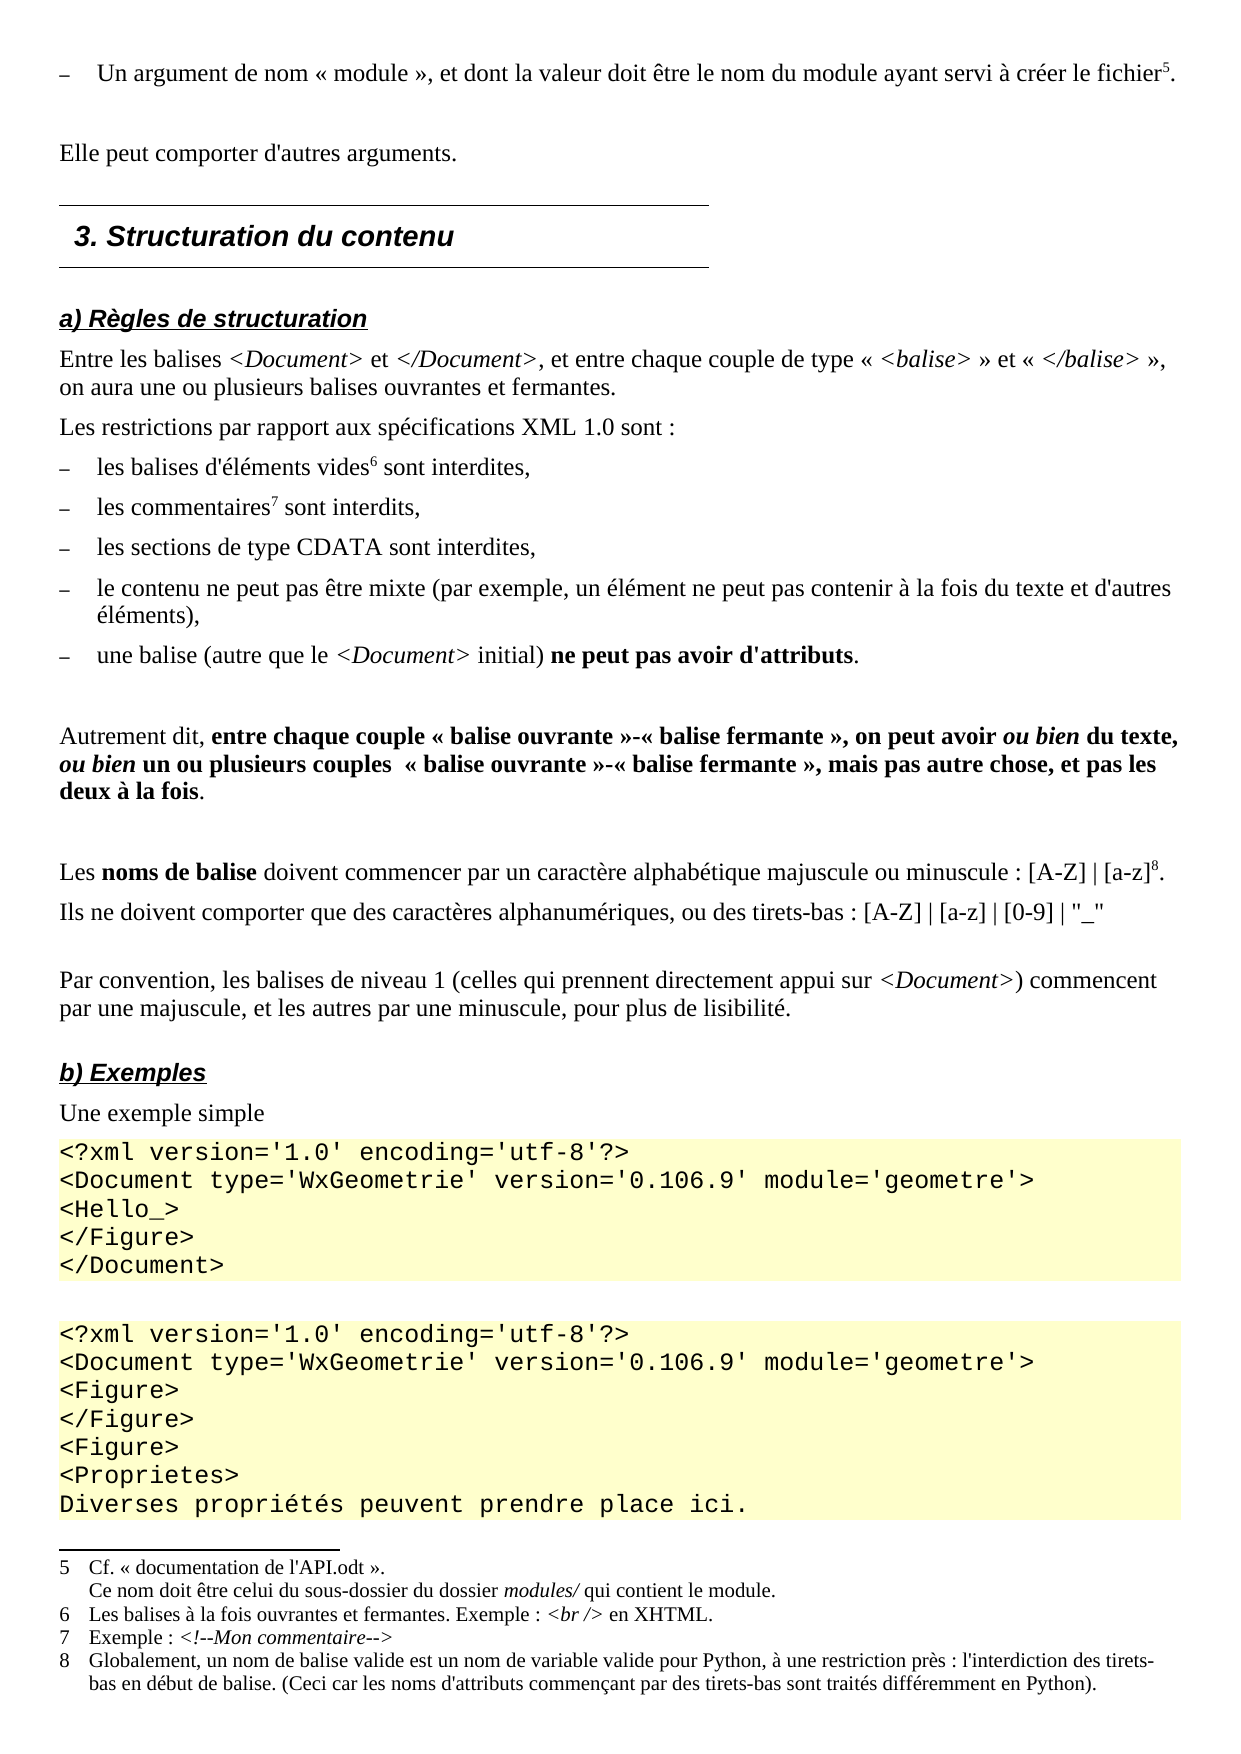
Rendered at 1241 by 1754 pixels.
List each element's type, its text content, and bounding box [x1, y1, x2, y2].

list les balises d'éléments vides sont interdites, [59, 453, 1181, 481]
list les commentaires sont interdits, [59, 493, 1181, 521]
text Globalement, un nom de balise valide est un nom de variable valide pour Python, à une restriction près : l'interdiction des tirets-bas en début de balise. (Ceci car les noms d'attributs commençant par des tirets-bas sont traités différemment en Python). [59, 1649, 1181, 1695]
text Ils ne doivent comporter que des caractères alphanumériques, ou des tirets-bas : [A-Z] | [a-z] | [0-9] | "_" [59, 898, 1181, 953]
subtitle a) Règles de structuration [59, 304, 1181, 332]
subtitle 3. Structuration du contenu [59, 206, 709, 267]
text Autrement dit, entre chaque couple « balise ouvrante »-« balise fermante », on peut avoir ou bien du texte, ou bien un ou plusieurs couples « balise ouvrante »-« balise fermante », mais pas autre chose, et pas les deux à la fois. [59, 722, 1181, 805]
text <Hello_> [59, 1196, 1181, 1224]
text Par convention, les balises de niveau 1 (celles qui prennent directement appui sur <Document>) commencent par une majuscule, et les autres par une minuscule, pour plus de lisibilité. [59, 966, 1181, 1021]
text <Figure> [59, 1378, 1181, 1406]
text Les restrictions par rapport aux spécifications XML 1.0 sont : [59, 413, 1181, 441]
text <?xml version='1.0' encoding='utf-8'?> [59, 1139, 1181, 1168]
list Exemple : <!--Mon commentaire--> [59, 1626, 1181, 1649]
text </Figure> [59, 1224, 1181, 1253]
text Elle peut comporter d'autres arguments. [59, 139, 1181, 167]
text Entre les balises <Document> et </Document>, et entre chaque couple de type « <balise> » et « </balise> », on aura une ou plusieurs balises ouvrantes et fermantes. [59, 345, 1181, 400]
subtitle b) Exemples [59, 1059, 1181, 1087]
list le contenu ne peut pas être mixte (par exemple, un élément ne peut pas contenir à la fois du texte et d'autres éléments), [59, 574, 1181, 629]
text Une exemple simple [59, 1099, 1181, 1127]
text <Document type='WxGeometrie' version='0.106.9' module='geometre'> [59, 1168, 1181, 1196]
list Un argument de nom « module », et dont la valeur doit être le nom du module ayant servi à créer le fichier. [59, 59, 1181, 87]
text <?xml version='1.0' encoding='utf-8'?> [59, 1321, 1181, 1350]
text Les noms de balise doivent commencer par un caractère alphabétique majuscule ou minuscule : [A-Z] | [a-z]. [59, 858, 1181, 886]
text <Figure> [59, 1435, 1181, 1463]
text </Document> [59, 1253, 1181, 1281]
text </Figure> [59, 1406, 1181, 1435]
text <Document type='WxGeometrie' version='0.106.9' module='geometre'> [59, 1350, 1181, 1378]
list Cf. « documentation de l'API.odt ». Ce nom doit être celui du sous-dossier du dossier modules/ qui contient le module. [59, 1556, 1181, 1602]
text Diverses propriétés peuvent prendre place ici. [59, 1491, 1181, 1520]
list les sections de type CDATA sont interdites, [59, 533, 1181, 561]
list une balise (autre que le <Document> initial) ne peut pas avoir d'attributs. [59, 642, 1181, 669]
list Les balises à la fois ouvrantes et fermantes. Exemple : <br /> en XHTML. [59, 1602, 1181, 1626]
text <Proprietes> [59, 1463, 1181, 1491]
